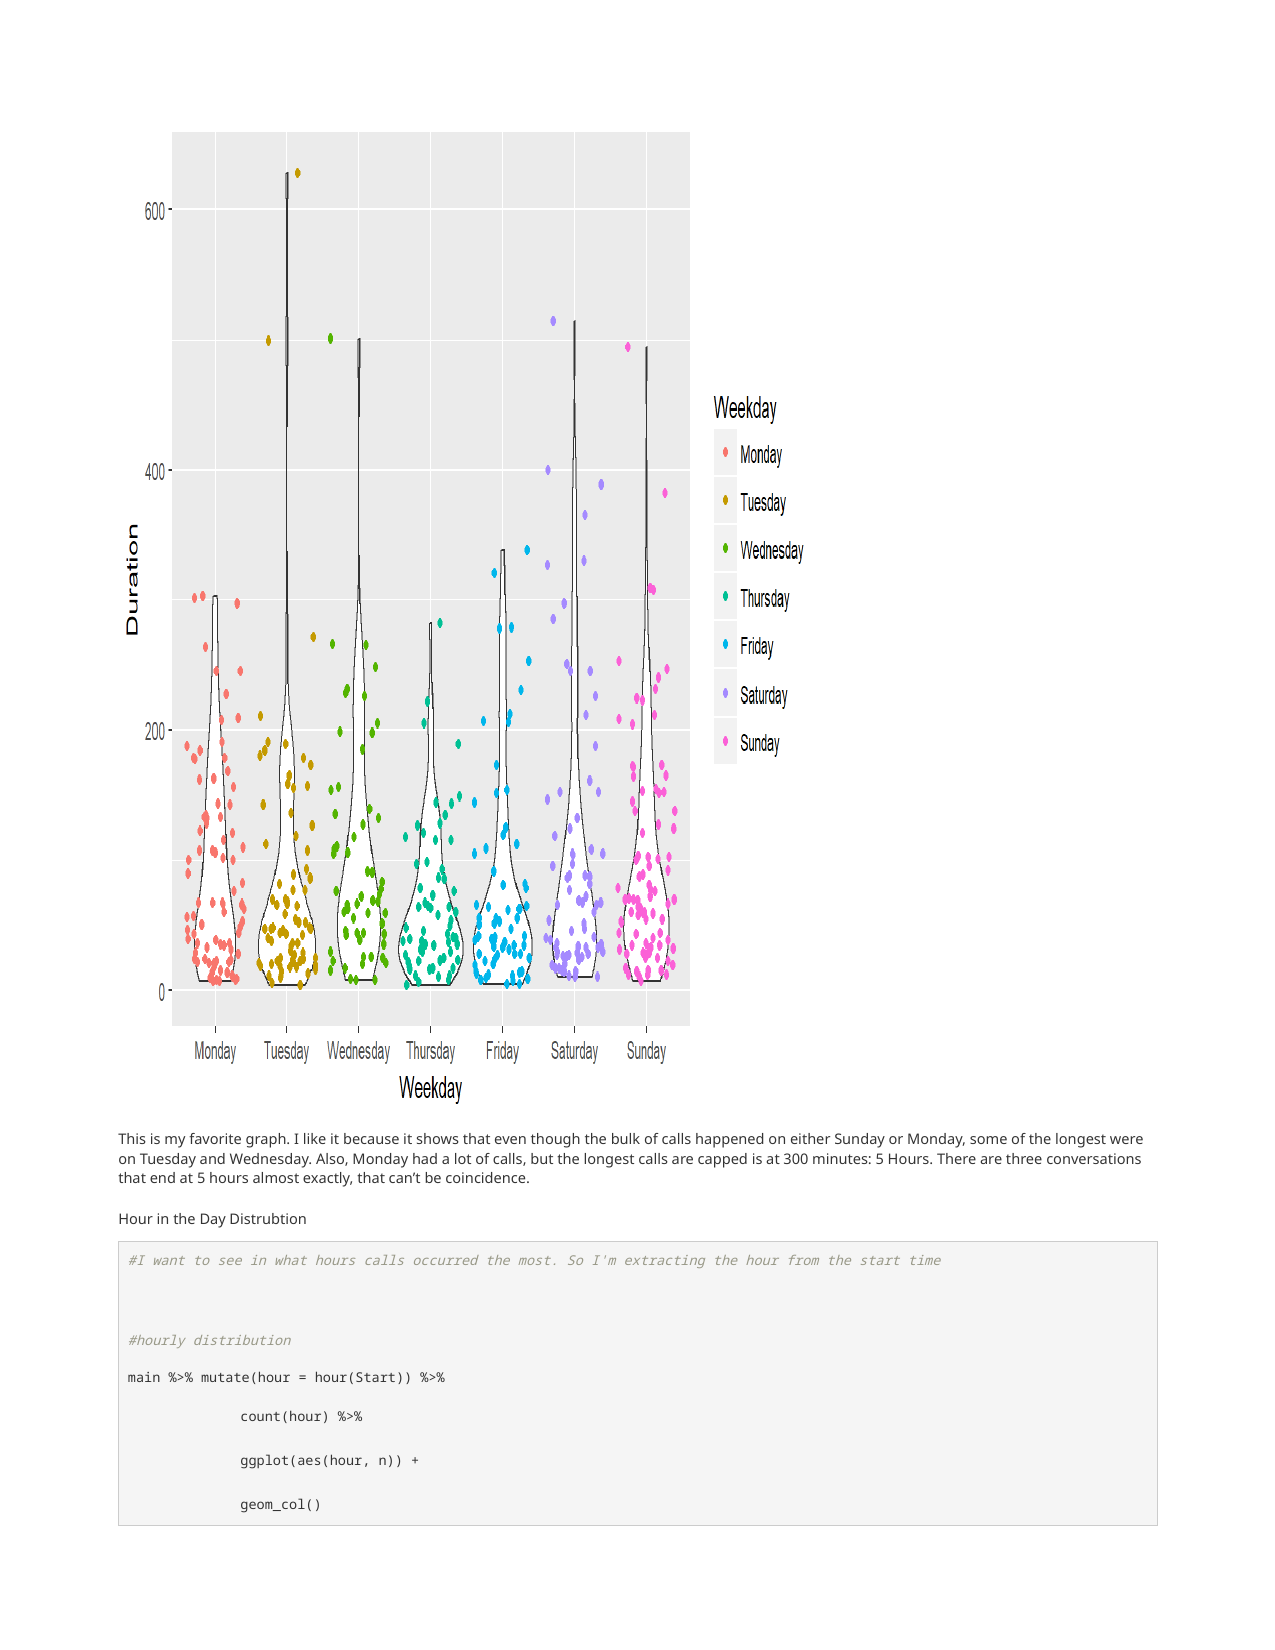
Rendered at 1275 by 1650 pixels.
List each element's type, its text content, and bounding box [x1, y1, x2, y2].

text main %>% mutate(hour = hour(Start)) %>% [119, 1358, 1157, 1386]
text geom_col() [119, 1483, 1157, 1525]
text #hourly distribution [119, 1322, 1157, 1350]
text ggplot(aes(hour, n)) + [119, 1439, 1157, 1472]
text #I want to see in what hours calls occurred the most. So I'm extracting the hour from the start time [119, 1242, 1157, 1269]
text This is my favorite graph. I like it because it shows that even though the bulk of calls happened on either Sunday or Monday, some of the longest were on Tuesday and Wednesday. Also, Monday had a lot of calls, but the longest calls are capped is at 300 minutes: 5 Hours. There are three conversations that end at 5 hours almost exactly, that can’t be coincidence. [118, 1128, 1157, 1188]
text count(hour) %>% [119, 1395, 1157, 1428]
subtitle Hour in the Day Distrubtion [118, 1209, 1157, 1229]
picture [118, 118, 819, 1119]
